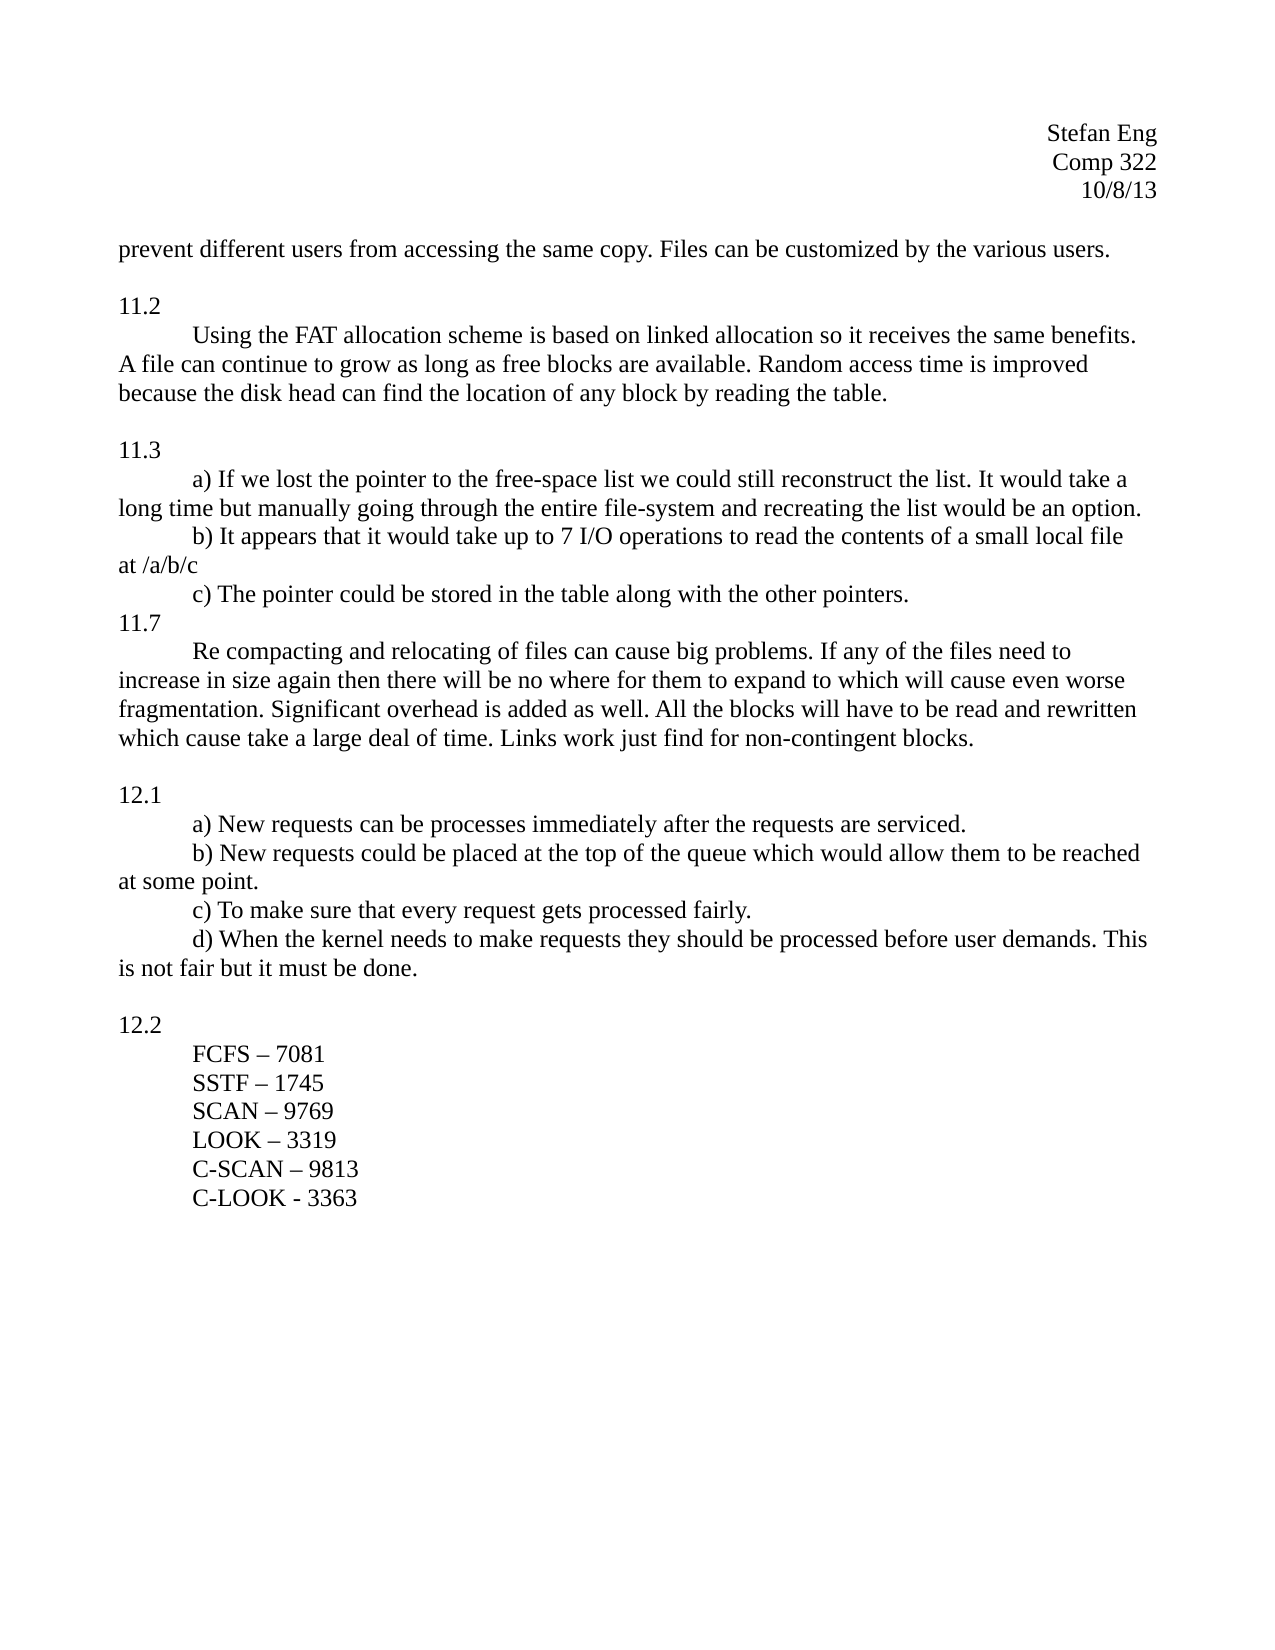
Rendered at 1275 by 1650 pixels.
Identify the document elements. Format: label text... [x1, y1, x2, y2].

text Using the FAT allocation scheme is based on linked allocation so it receives the same benefits. A file can continue to grow as long as free blocks are available. Random access time is improved because the disk head can find the location of any block by reading the table. [118, 320, 1157, 406]
text 11.7 [118, 608, 1157, 636]
text 11.3 [118, 435, 1157, 464]
text d) When the kernel needs to make requests they should be processed before user demands. This is not fair but it must be done. [118, 924, 1157, 981]
text LOOK – 3319 [118, 1125, 1157, 1154]
text FCFS – 7081 [118, 1039, 1157, 1068]
text C-SCAN – 9813 [118, 1154, 1157, 1183]
text 12.2 [118, 1010, 1157, 1039]
text b) It appears that it would take up to 7 I/O operations to read the contents of a small local file at /a/b/c [118, 521, 1157, 579]
text prevent different users from accessing the same copy. Files can be customized by the various users. [118, 234, 1157, 263]
text b) New requests could be placed at the top of the queue which would allow them to be reached at some point. [118, 838, 1157, 895]
text a) If we lost the pointer to the free-space list we could still reconstruct the list. It would take a long time but manually going through the entire file-system and recreating the list would be an option. [118, 464, 1157, 521]
text c) The pointer could be stored in the table along with the other pointers. [118, 579, 1157, 608]
text 11.2 [118, 291, 1157, 320]
text SSTF – 1745 [118, 1068, 1157, 1096]
text Re compacting and relocating of files can cause big problems. If any of the files need to increase in size again then there will be no where for them to expand to which will cause even worse fragmentation. Significant overhead is added as well. All the blocks will have to be read and rewritten which cause take a large deal of time. Links work just find for non-contingent blocks. [118, 636, 1157, 751]
text C-LOOK - 3363 [118, 1183, 1157, 1211]
text c) To make sure that every request gets processed fairly. [118, 895, 1157, 924]
text a) New requests can be processes immediately after the requests are serviced. [118, 809, 1157, 838]
text 12.1 [118, 780, 1157, 809]
text SCAN – 9769 [118, 1096, 1157, 1125]
